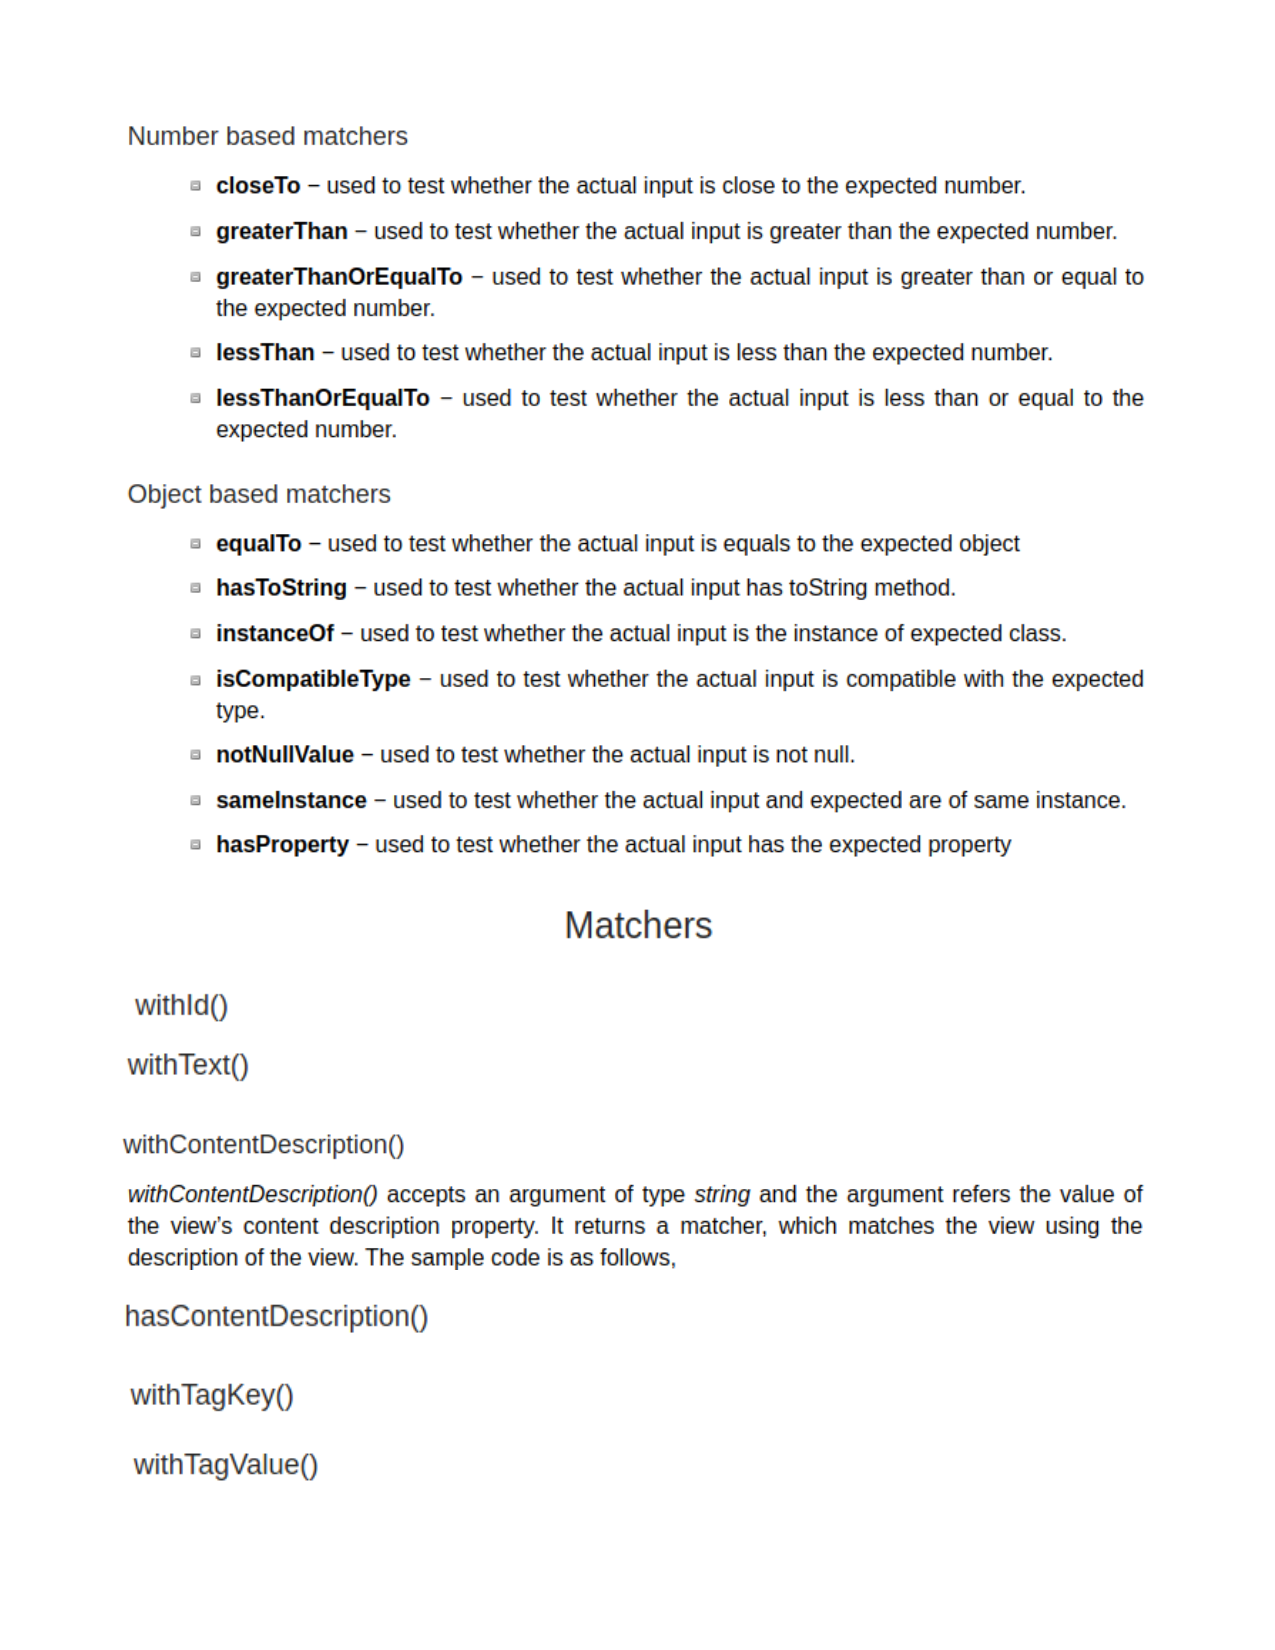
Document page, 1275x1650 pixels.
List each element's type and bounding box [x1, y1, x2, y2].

picture [557, 899, 718, 951]
picture [125, 1446, 329, 1487]
picture [119, 1297, 434, 1341]
picture [128, 988, 237, 1028]
picture [122, 1049, 253, 1091]
picture [125, 1373, 300, 1424]
picture [118, 118, 1157, 871]
picture [118, 1129, 1157, 1270]
